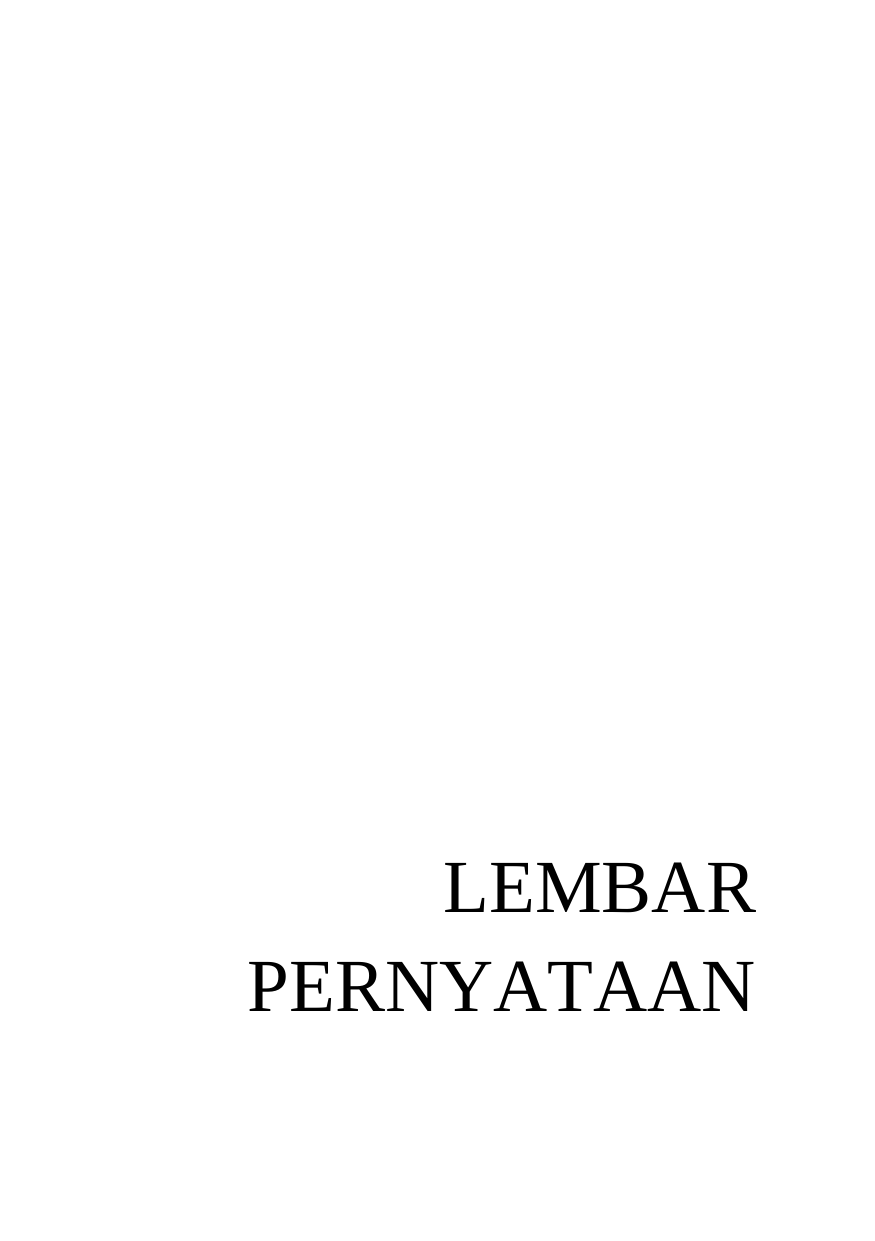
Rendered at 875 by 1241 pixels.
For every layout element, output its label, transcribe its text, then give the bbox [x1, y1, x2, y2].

text PERNYATAAN [148, 941, 756, 1027]
text LEMBAR [148, 842, 756, 928]
